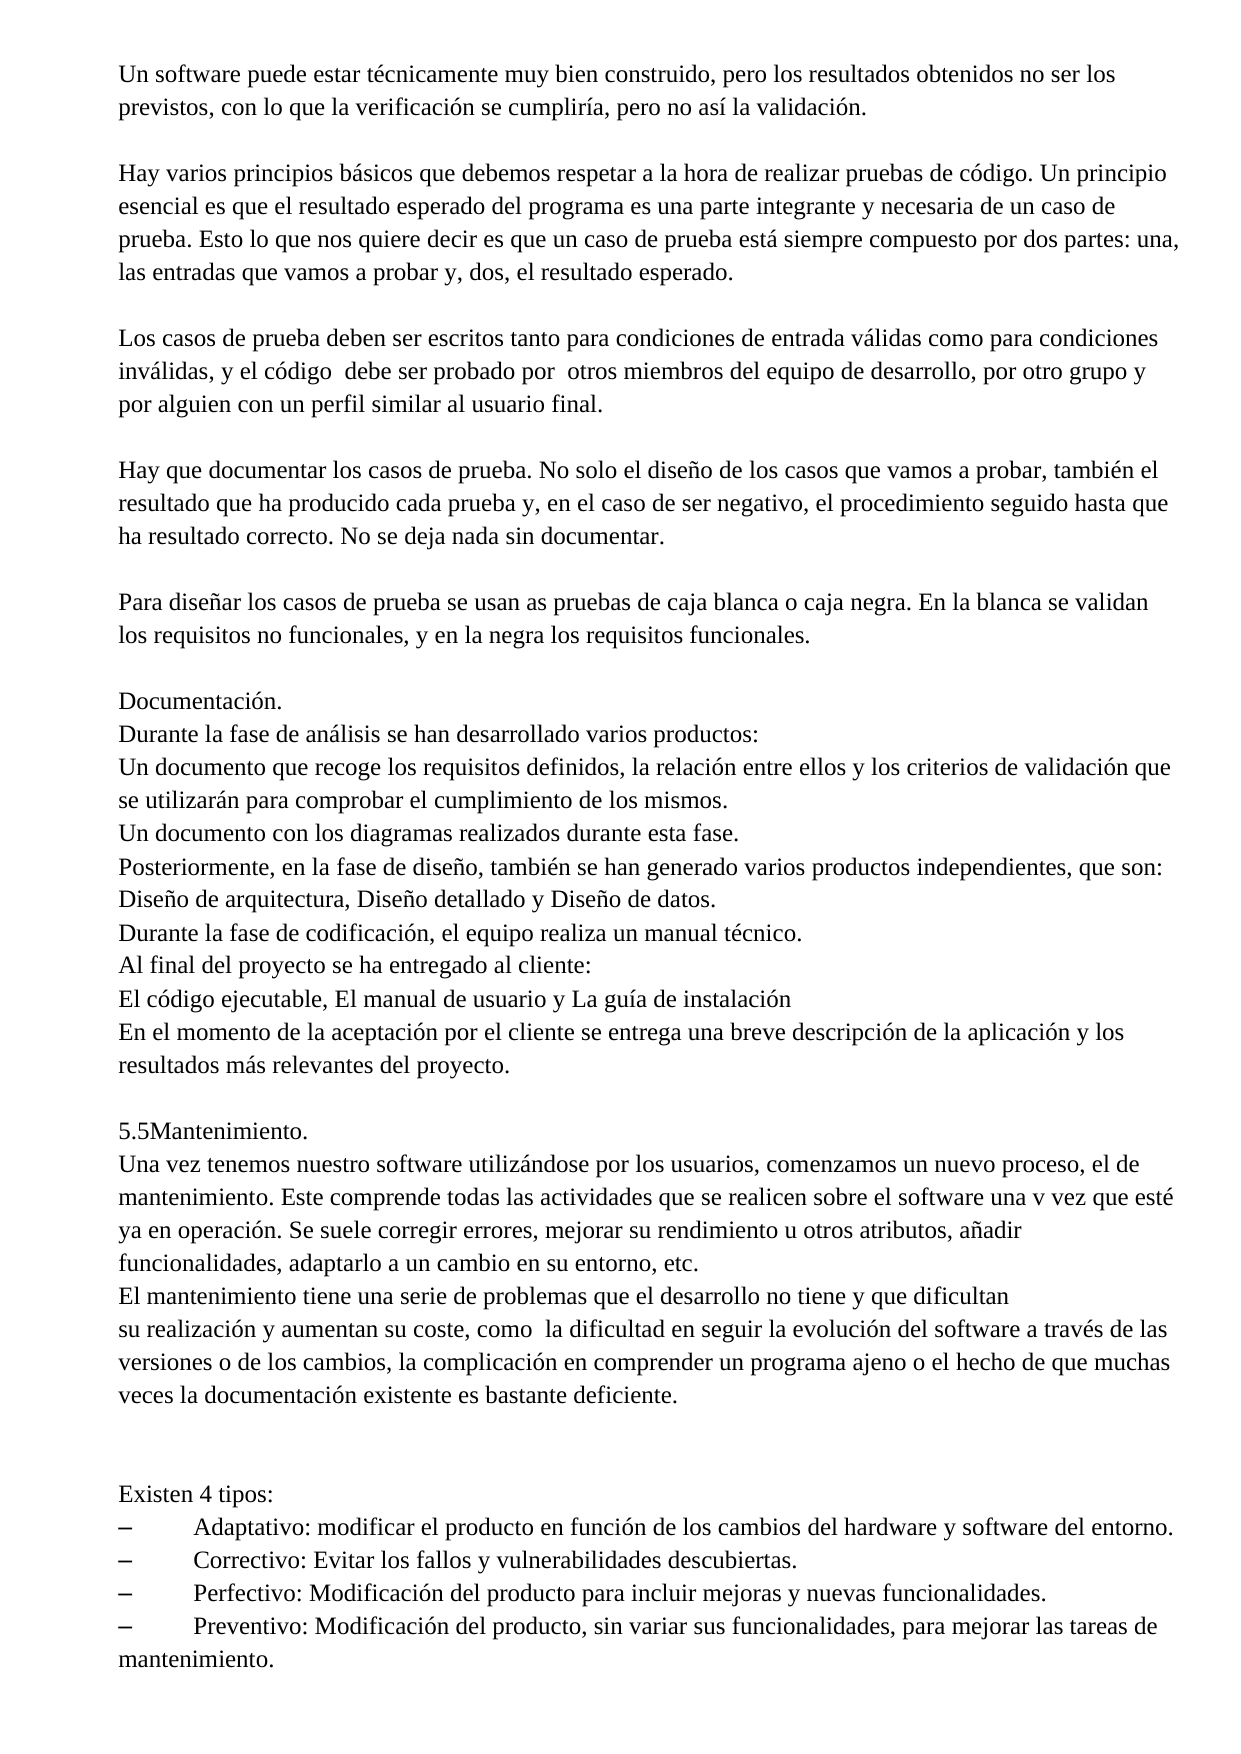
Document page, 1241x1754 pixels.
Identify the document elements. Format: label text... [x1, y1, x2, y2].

text Para diseñar los casos de prueba se usan as pruebas de caja blanca o caja negra. En la blanca se validan los requisitos no funcionales, y en la negra los requisitos funcionales. [118, 587, 1181, 649]
list Adaptativo: modificar el producto en función de los cambios del hardware y software del entorno. [118, 1512, 1181, 1541]
text En el momento de la aceptación por el cliente se entrega una breve descripción de la aplicación y los resultados más relevantes del proyecto. [118, 1017, 1181, 1078]
text El mantenimiento tiene una serie de problemas que el desarrollo no tiene y que dificultan [118, 1281, 1181, 1309]
text Posteriormente, en la fase de diseño, también se han generado varios productos independientes, que son: [118, 852, 1181, 880]
text Un documento con los diagramas realizados durante esta fase. [118, 818, 1181, 847]
text Diseño de arquitectura, Diseño detallado y Diseño de datos. [118, 884, 1181, 913]
text Hay varios principios básicos que debemos respetar a la hora de realizar pruebas de código. Un principio esencial es que el resultado esperado del programa es una parte integrante y necesaria de un caso de prueba. Esto lo que nos quiere decir es que un caso de prueba está siempre compuesto por dos partes: una, las entradas que vamos a probar y, dos, el resultado esperado. [118, 158, 1181, 286]
list Perfectivo: Modificación del producto para incluir mejoras y nuevas funcionalidades. [118, 1578, 1181, 1607]
text Durante la fase de codificación, el equipo realiza un manual técnico. [118, 918, 1181, 946]
text veces la documentación existente es bastante deficiente. [118, 1380, 1181, 1409]
text su realización y aumentan su coste, como la dificultad en seguir la evolución del software a través de las versiones o de los cambios, la complicación en comprender un programa ajeno o el hecho de que muchas [118, 1314, 1181, 1376]
text El código ejecutable, El manual de usuario y La guía de instalación [118, 984, 1181, 1012]
text Durante la fase de análisis se han desarrollado varios productos: [118, 719, 1181, 748]
text Al final del proyecto se ha entregado al cliente: [118, 951, 1181, 979]
text Documentación. [118, 686, 1181, 715]
list Preventivo: Modificación del producto, sin variar sus funcionalidades, para mejorar las tareas de mantenimiento. [118, 1611, 1181, 1673]
list Correctivo: Evitar los fallos y vulnerabilidades descubiertas. [118, 1545, 1181, 1574]
text 5.5Mantenimiento. [118, 1116, 1181, 1144]
text Un documento que recoge los requisitos definidos, la relación entre ellos y los criterios de validación que se utilizarán para comprobar el cumplimiento de los mismos. [118, 752, 1181, 814]
text Existen 4 tipos: [118, 1479, 1181, 1508]
text Los casos de prueba deben ser escritos tanto para condiciones de entrada válidas como para condiciones inválidas, y el código debe ser probado por otros miembros del equipo de desarrollo, por otro grupo y por alguien con un perfil similar al usuario final. [118, 323, 1181, 418]
text Una vez tenemos nuestro software utilizándose por los usuarios, comenzamos un nuevo proceso, el de mantenimiento. Este comprende todas las actividades que se realicen sobre el software una v vez que esté ya en operación. Se suele corregir errores, mejorar su rendimiento u otros atributos, añadir funcionalidades, adaptarlo a un cambio en su entorno, etc. [118, 1149, 1181, 1277]
text Un software puede estar técnicamente muy bien construido, pero los resultados obtenidos no ser los previstos, con lo que la verificación se cumpliría, pero no así la validación. [118, 59, 1181, 121]
text Hay que documentar los casos de prueba. No solo el diseño de los casos que vamos a probar, también el resultado que ha producido cada prueba y, en el caso de ser negativo, el procedimiento seguido hasta que ha resultado correcto. No se deja nada sin documentar. [118, 455, 1181, 550]
